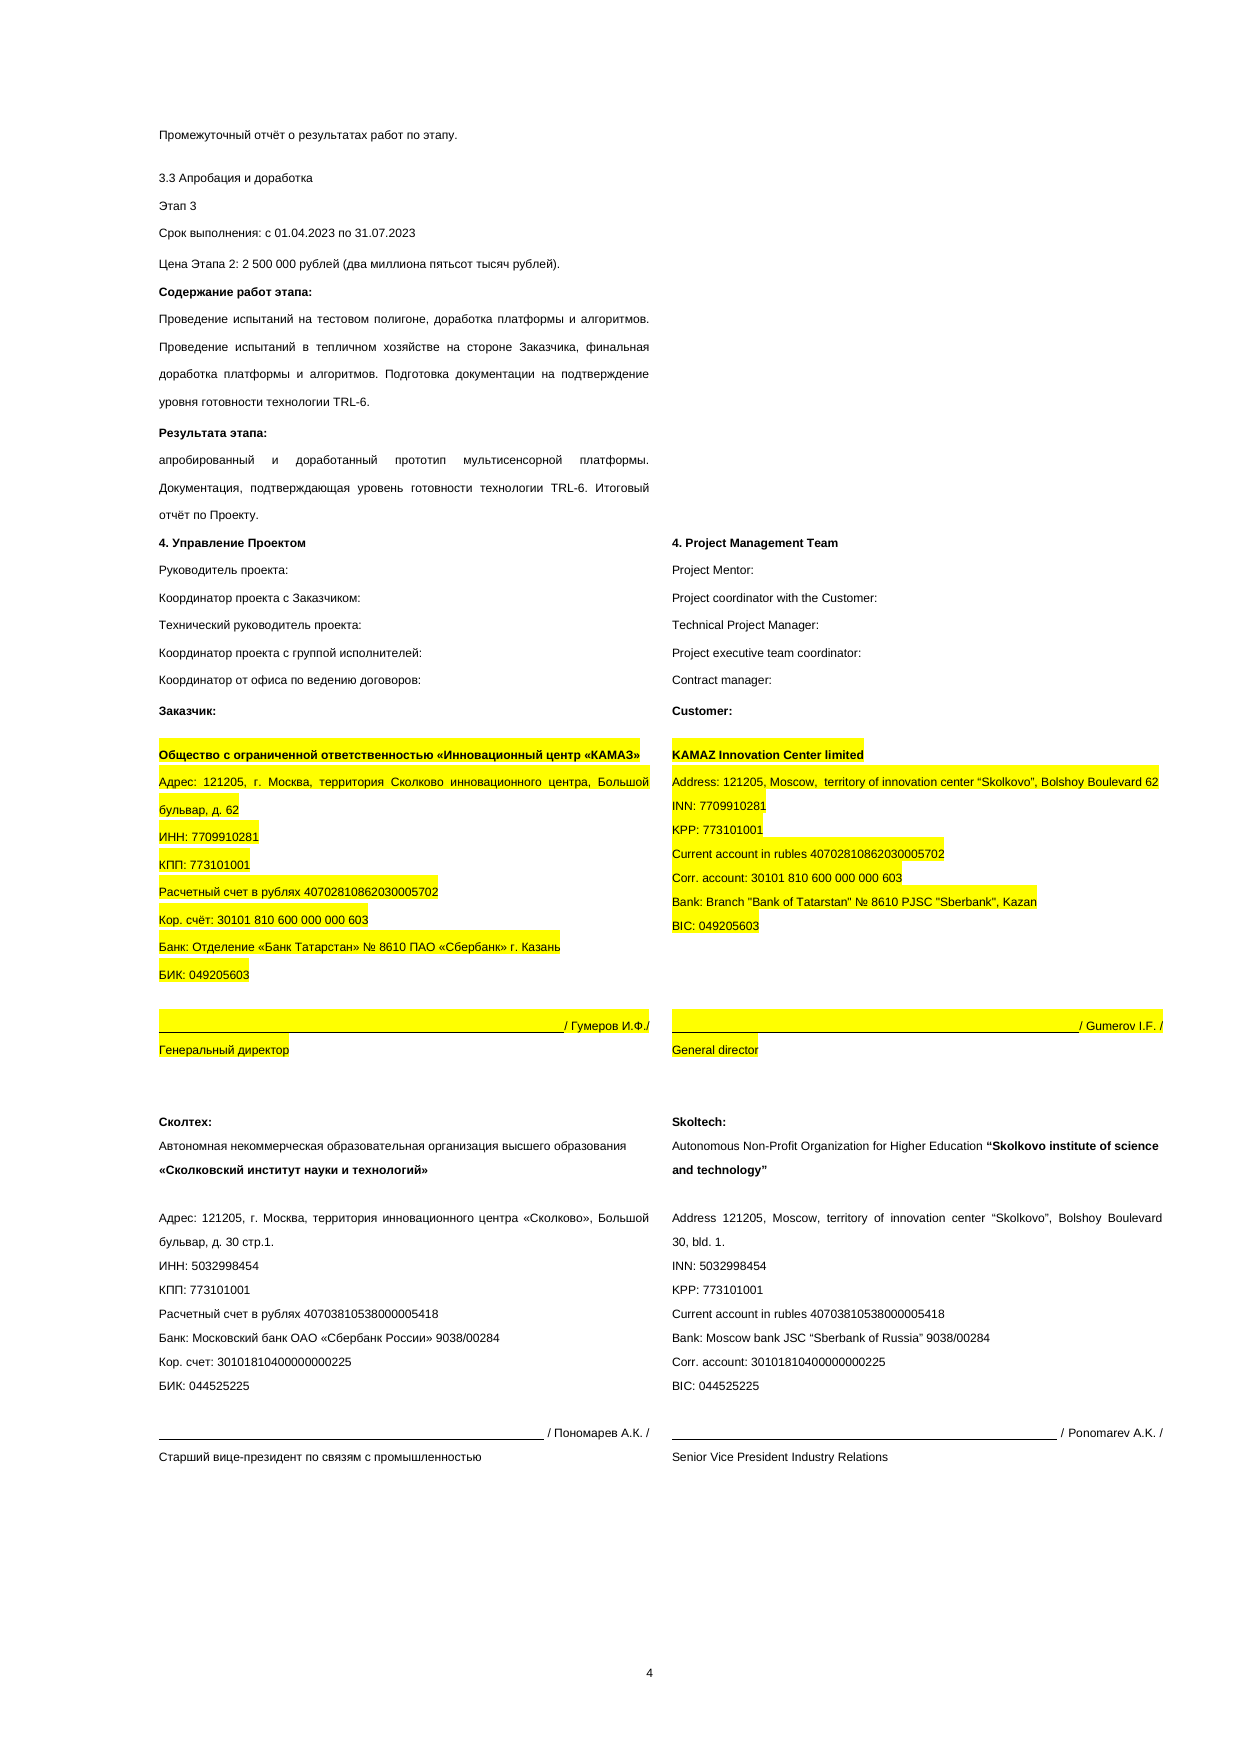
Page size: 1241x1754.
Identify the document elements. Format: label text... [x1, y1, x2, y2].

table_cell / Пономарев А.К. / Старший вице-президент по связям с промышленностью [148, 1393, 661, 1464]
table_cell [661, 1177, 1174, 1201]
table_cell Руководитель проекта: Координатор проекта с Заказчиком: Технический руководитель проекта: Координатор проекта с группой исполнителей: Координатор от офиса по ведению договоров: [148, 553, 661, 694]
table_cell 4. Управление Проектом [148, 526, 661, 553]
table_cell Автономная некоммерческая образовательная организация высшего образования «Сколковский институт науки и технологий» [148, 1129, 661, 1177]
table_cell 3.3 Апробация и доработка Этап 3 Срок выполнения: с 01.04.2023 по 31.07.2023 Цена Этапа 2: 2 500 000 рублей (два миллиона пятьсот тысяч рублей). [148, 161, 661, 275]
table_cell 4. Project Management Team [661, 526, 1174, 553]
table_cell Адрес: 121205, г. Москва, территория инновационного центра «Сколково», Большой бульвар, д. 30 стр.1. [148, 1201, 661, 1249]
table_cell Сколтех: [148, 1081, 661, 1129]
table_cell Заказчик: [148, 694, 661, 738]
table_cell Address 121205, Moscow, territory of innovation center “Skolkovo”, Bolshoy Boulevard 30, bld. 1. [661, 1201, 1174, 1249]
table_cell Содержание работ этапа: Проведение испытаний на тестовом полигоне, доработка платформы и алгоритмов. Проведение испытаний в тепличном хозяйстве на стороне Заказчика, финальная доработка платформы и алгоритмов. Подготовка документации на подтверждение уровня готовности технологии TRL-6. Результата этапа: апробированный и доработанный прототип мультисенсорной платформы. Документация, подтверждающая уровень готовности технологии TRL-6. Итоговый отчёт по Проекту. [148, 275, 661, 526]
table_cell / Гумеров И.Ф./ Генеральный директор [148, 985, 661, 1081]
table_cell [661, 161, 1174, 275]
table_cell Адрес: 121205, г. Москва, территория Сколково инновационного центра, Большой бульвар, д. 62 ИНН: 7709910281 КПП: 773101001 Расчетный счет в рублях 40702810862030005702 Кор. счёт: 30101 810 600 000 000 603 Банк: Отделение «Банк Татарстан» № 8610 ПАО «Сбербанк» г. Казань БИК: 049205603 [148, 765, 661, 985]
table_cell Address: 121205, Moscow, territory of innovation center “Skolkovo”, Bolshoy Boulevard 62 INN: 7709910281 KPP: 773101001 Current account in rubles 40702810862030005702 Corr. account: 30101 810 600 000 000 603 Bank: Branch "Bank of Tatarstan" № 8610 PJSC "Sberbank", Kazan BIC: 049205603 [661, 765, 1174, 985]
table_cell INN: 5032998454 KPP: 773101001 Current account in rubles 40703810538000005418 Bank: Moscow bank JSC “Sberbank of Russia” 9038/00284 Corr. account: 30101810400000000225 BIC: 044525225 [661, 1249, 1174, 1392]
table_cell Общество с ограниченной ответственностью «Инновационный центр «КАМАЗ» [148, 738, 661, 765]
table_cell Промежуточный отчёт о результатах работ по этапу. [148, 118, 661, 161]
table_cell Project Mentor: Project coordinator with the Customer: Technical Project Manager: Project executive team coordinator: Contract manager: [661, 553, 1174, 694]
table_cell Autonomous Non-Profit Organization for Higher Education “Skolkovo institute of science and technology” [661, 1129, 1174, 1177]
table_cell KAMAZ Innovation Center limited [661, 738, 1174, 765]
table_cell / Ponomarev A.K. / Senior Vice President Industry Relations [661, 1393, 1174, 1464]
table_cell [661, 118, 1174, 161]
table_cell Customer: [661, 694, 1174, 738]
table_cell [661, 275, 1174, 526]
table_cell [148, 1177, 661, 1201]
table_cell / Gumerov I.F. / General director [661, 985, 1174, 1081]
table_cell Skoltech: [661, 1081, 1174, 1129]
table_cell ИНН: 5032998454 КПП: 773101001 Расчетный счет в рублях 40703810538000005418 Банк: Московский банк ОАО «Сбербанк России» 9038/00284 Кор. счет: 30101810400000000225 БИК: 044525225 [148, 1249, 661, 1392]
